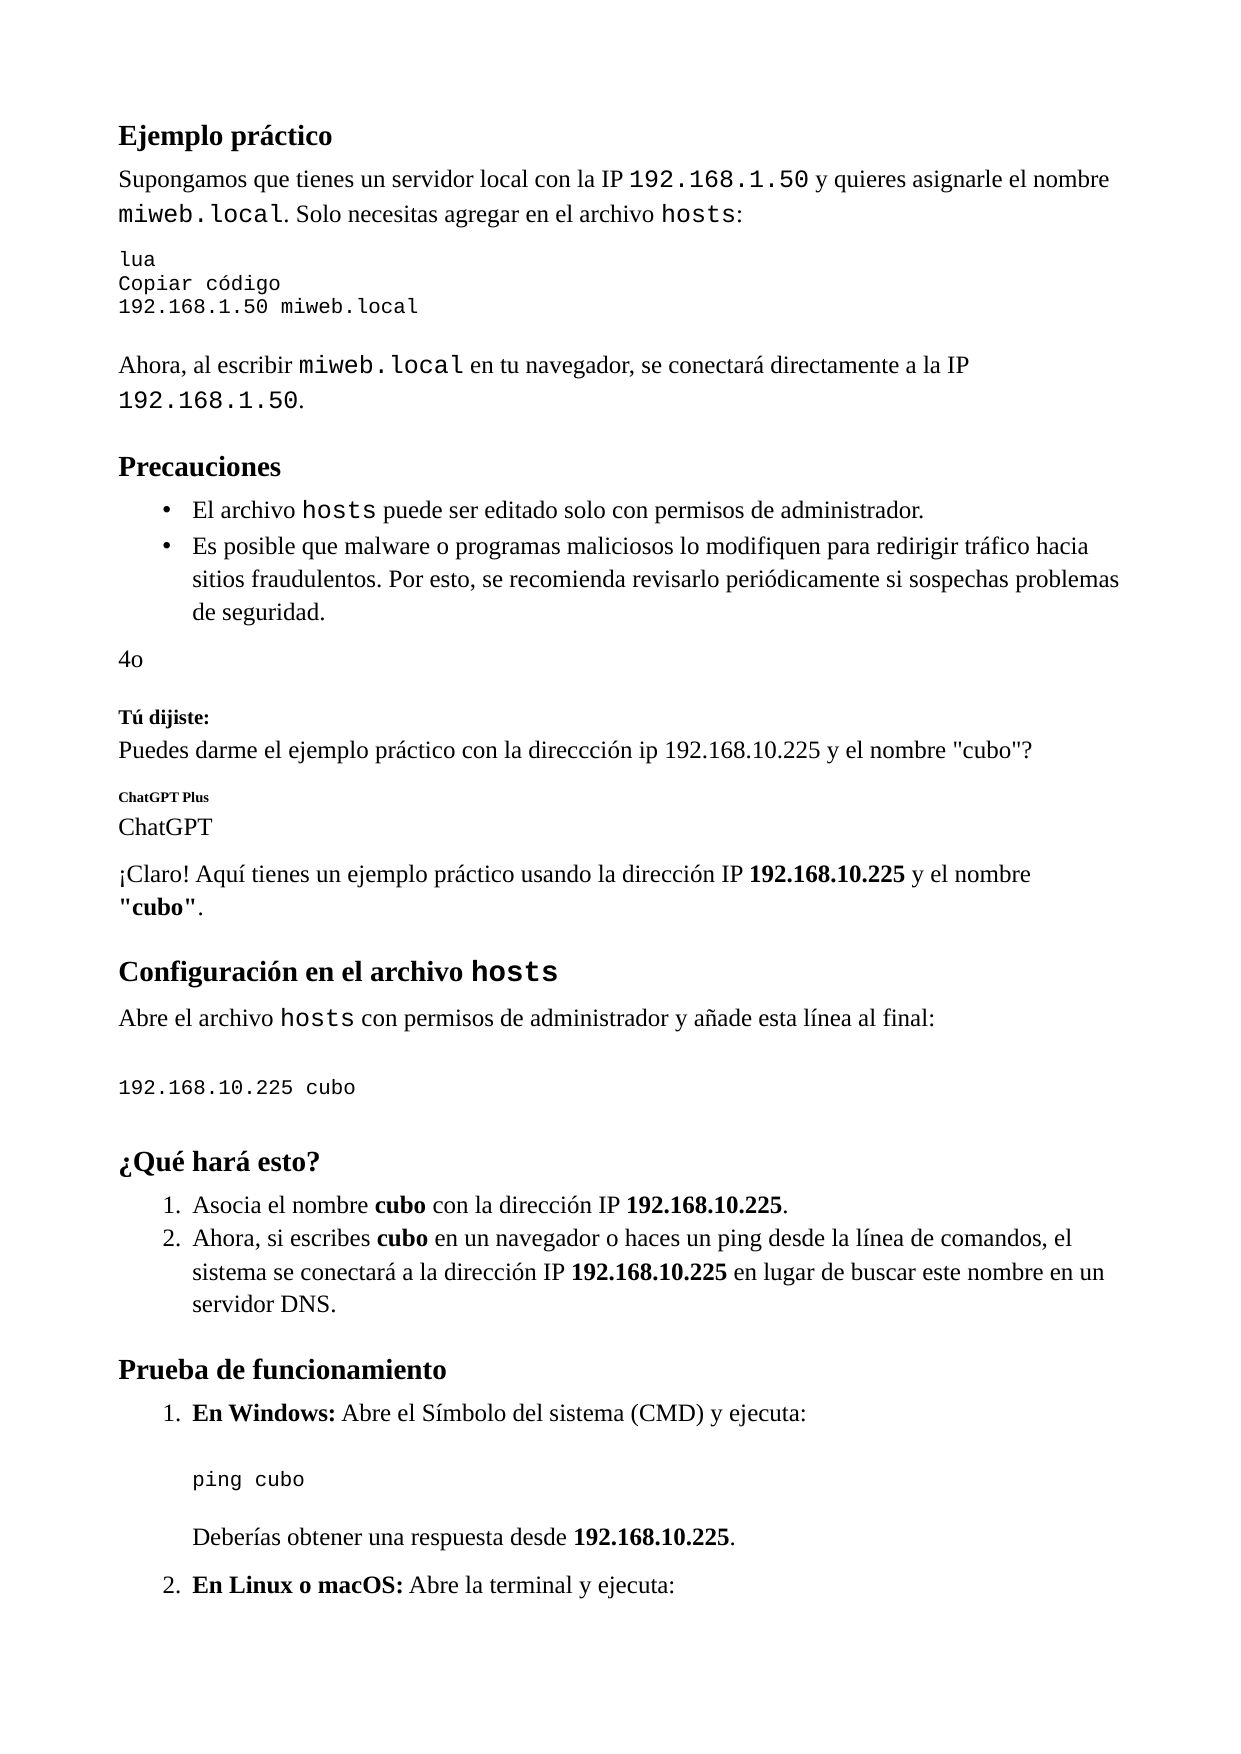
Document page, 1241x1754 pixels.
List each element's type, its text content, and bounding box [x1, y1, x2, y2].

text 192.168.10.225 cubo [118, 1077, 1122, 1100]
text lua [118, 249, 1122, 273]
list Es posible que malware o programas maliciosos lo modifiquen para redirigir tráfico hacia sitios fraudulentos. Por esto, se recomienda revisarlo periódicamente si sospechas problemas de seguridad. [162, 531, 1122, 626]
list Asocia el nombre cubo con la dirección IP 192.168.10.225. [162, 1191, 1122, 1219]
text 4o [118, 644, 1122, 673]
list Deberías obtener una respuesta desde 192.168.10.225. [162, 1522, 1122, 1551]
list Ahora, si escribes cubo en un navegador o haces un ping desde la línea de comandos, el sistema se conectará a la dirección IP 192.168.10.225 en lugar de buscar este nombre en un servidor DNS. [162, 1223, 1122, 1318]
subtitle Ejemplo práctico [118, 118, 1122, 152]
text Ahora, al escribir miweb.local en tu navegador, se conectará directamente a la IP 192.168.1.50. [118, 350, 1122, 416]
text ChatGPT [118, 812, 1122, 841]
text 192.168.1.50 miweb.local [118, 297, 1122, 320]
subtitle Configuración en el archivo hosts [118, 954, 1122, 991]
text Puedes darme el ejemplo práctico con la direccción ip 192.168.10.225 y el nombre "cubo"? [118, 735, 1122, 764]
text Abre el archivo hosts con permisos de administrador y añade esta línea al final: [118, 1003, 1122, 1034]
list El archivo hosts puede ser editado solo con permisos de administrador. [162, 495, 1122, 526]
list En Linux o macOS: Abre la terminal y ejecuta: [162, 1570, 1122, 1598]
subtitle ChatGPT Plus [118, 789, 1122, 806]
text Copiar código [118, 273, 1122, 297]
subtitle Tú dijiste: [118, 704, 1122, 729]
text ¡Claro! Aquí tienes un ejemplo práctico usando la dirección IP 192.168.10.225 y el nombre "cubo". [118, 859, 1122, 921]
list En Windows: Abre el Símbolo del sistema (CMD) y ejecuta: [162, 1398, 1122, 1427]
list ping cubo [162, 1469, 1122, 1493]
text Supongamos que tienes un servidor local con la IP 192.168.1.50 y quieres asignarle el nombre miweb.local. Solo necesitas agregar en el archivo hosts: [118, 164, 1122, 230]
subtitle Precauciones [118, 449, 1122, 483]
subtitle ¿Qué hará esto? [118, 1144, 1122, 1178]
subtitle Prueba de funcionamiento [118, 1352, 1122, 1385]
